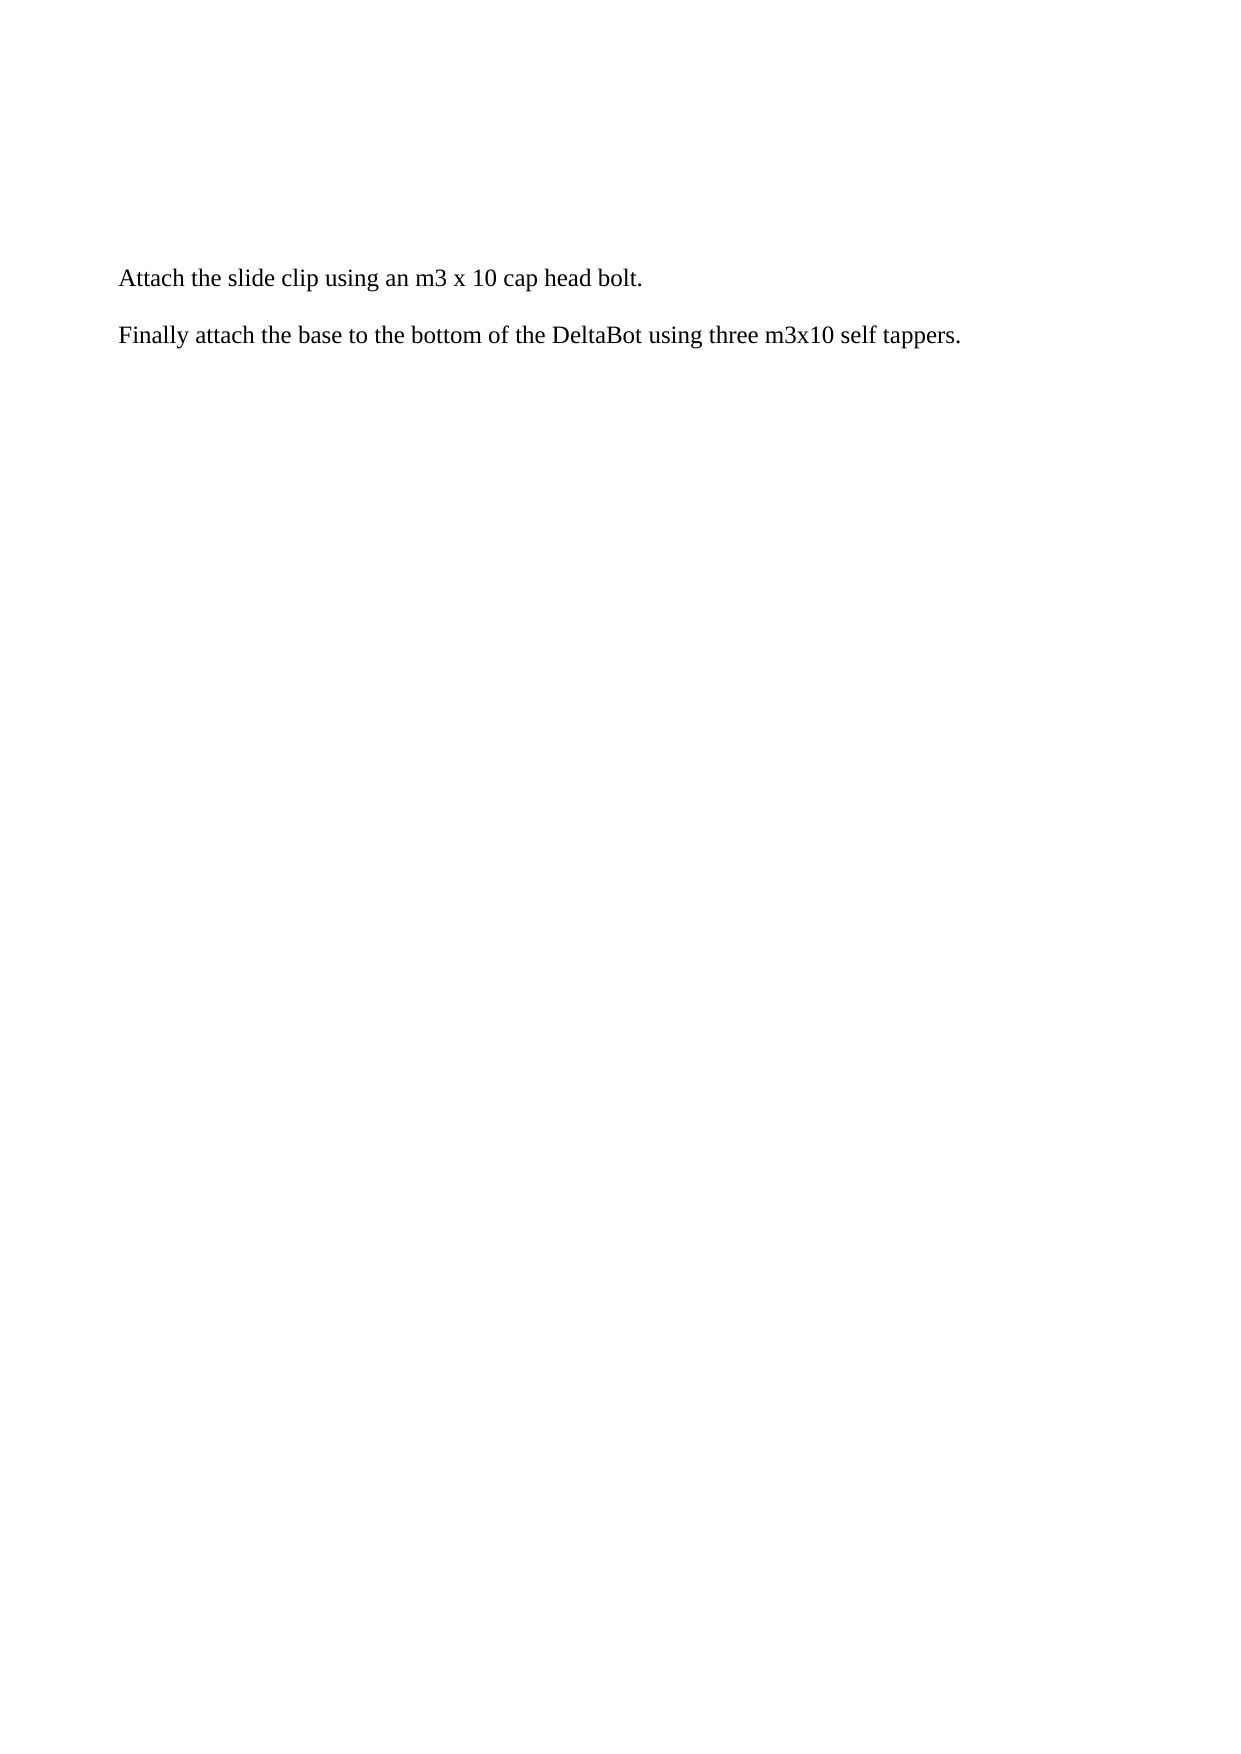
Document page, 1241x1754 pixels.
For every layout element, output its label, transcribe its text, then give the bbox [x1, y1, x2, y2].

text Attach the slide clip using an m3 x 10 cap head bolt. [118, 263, 1122, 291]
text Finally attach the base to the bottom of the DeltaBot using three m3x10 self tappers. [118, 320, 1122, 349]
